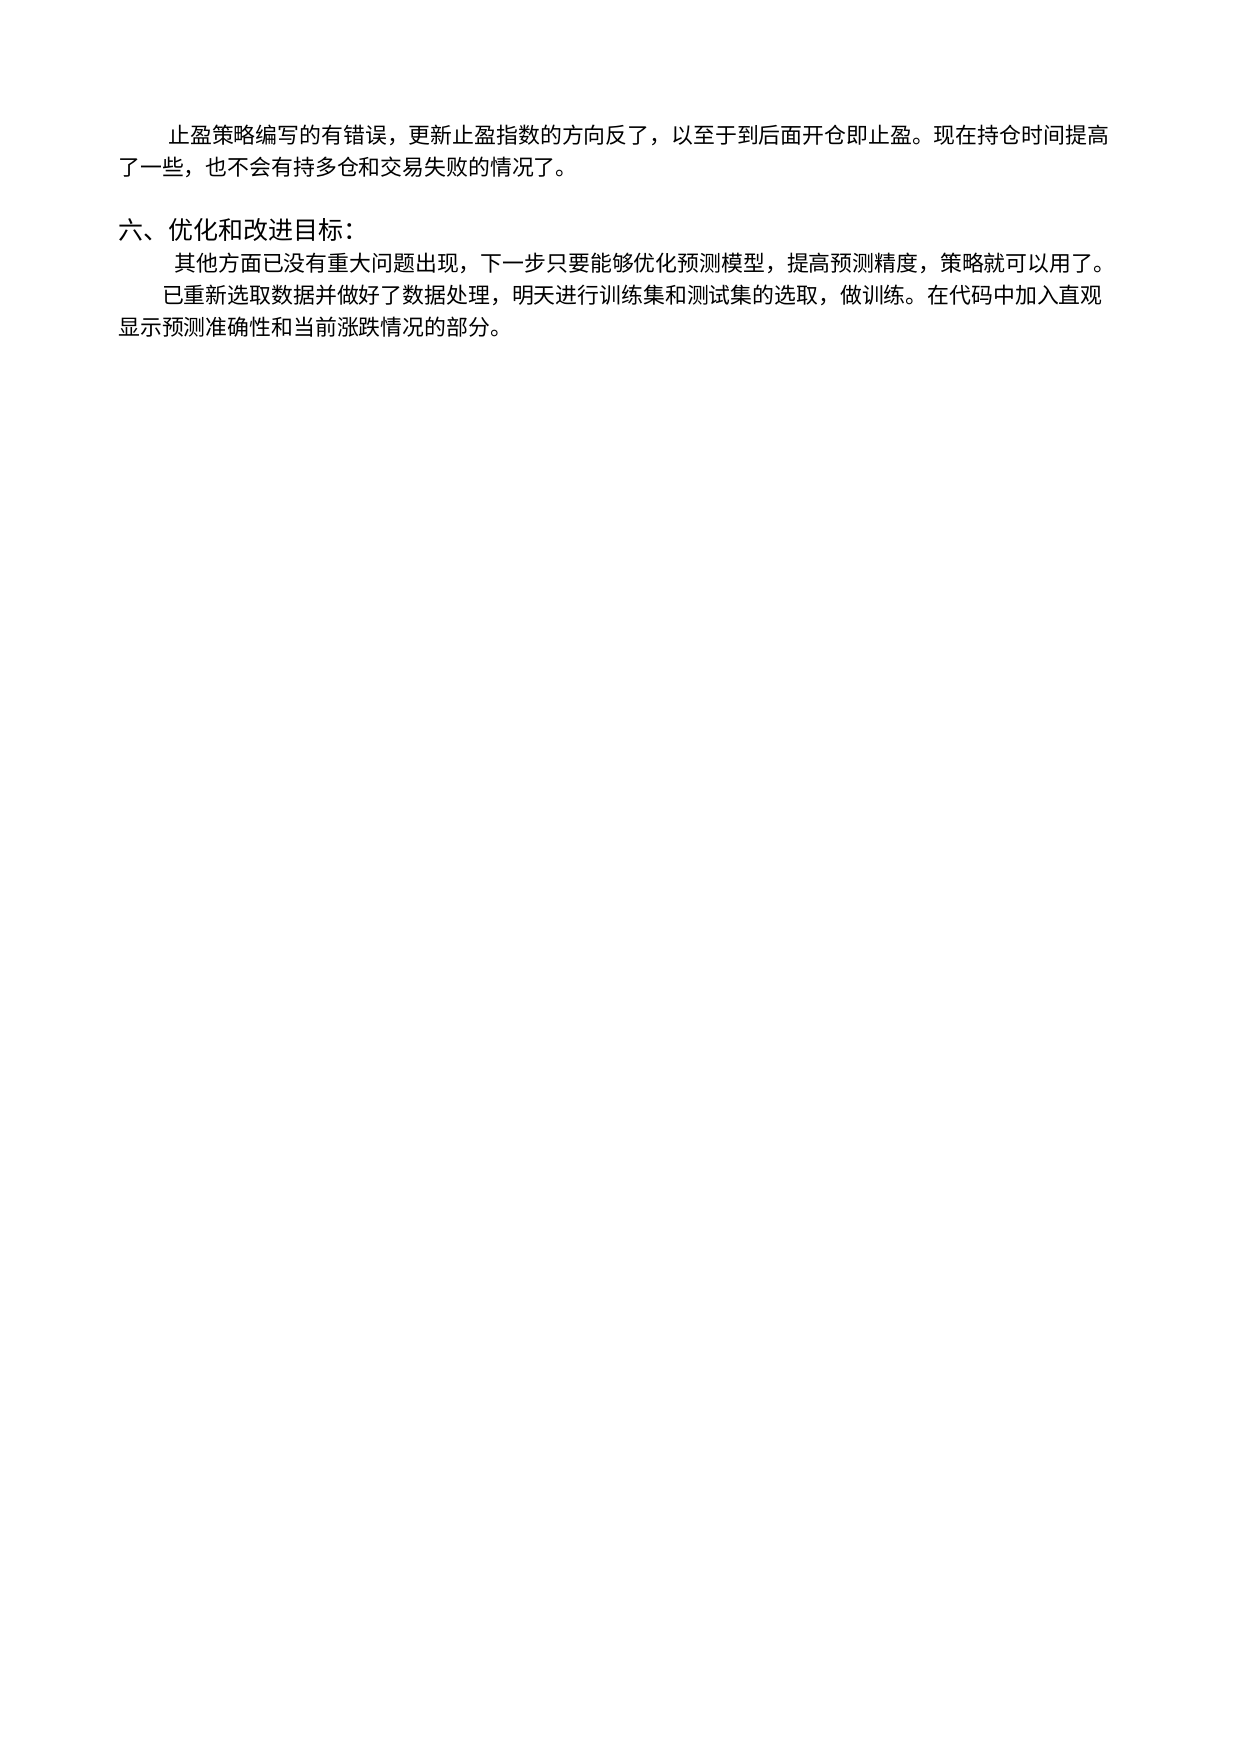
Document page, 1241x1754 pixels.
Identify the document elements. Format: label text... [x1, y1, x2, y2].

text 止盈策略编写的有错误，更新止盈指数的方向反了，以至于到后面开仓即止盈。现在持仓时间提高了一些，也不会有持多仓和交易失败的情况了。 [118, 118, 1122, 181]
text 已重新选取数据并做好了数据处理，明天进行训练集和测试集的选取，做训练。在代码中加入直观显示预测准确性和当前涨跌情况的部分。 [118, 278, 1122, 341]
text 六、优化和改进目标： [118, 210, 1122, 246]
text 其他方面已没有重大问题出现，下一步只要能够优化预测模型，提高预测精度，策略就可以用了。 [118, 246, 1122, 278]
